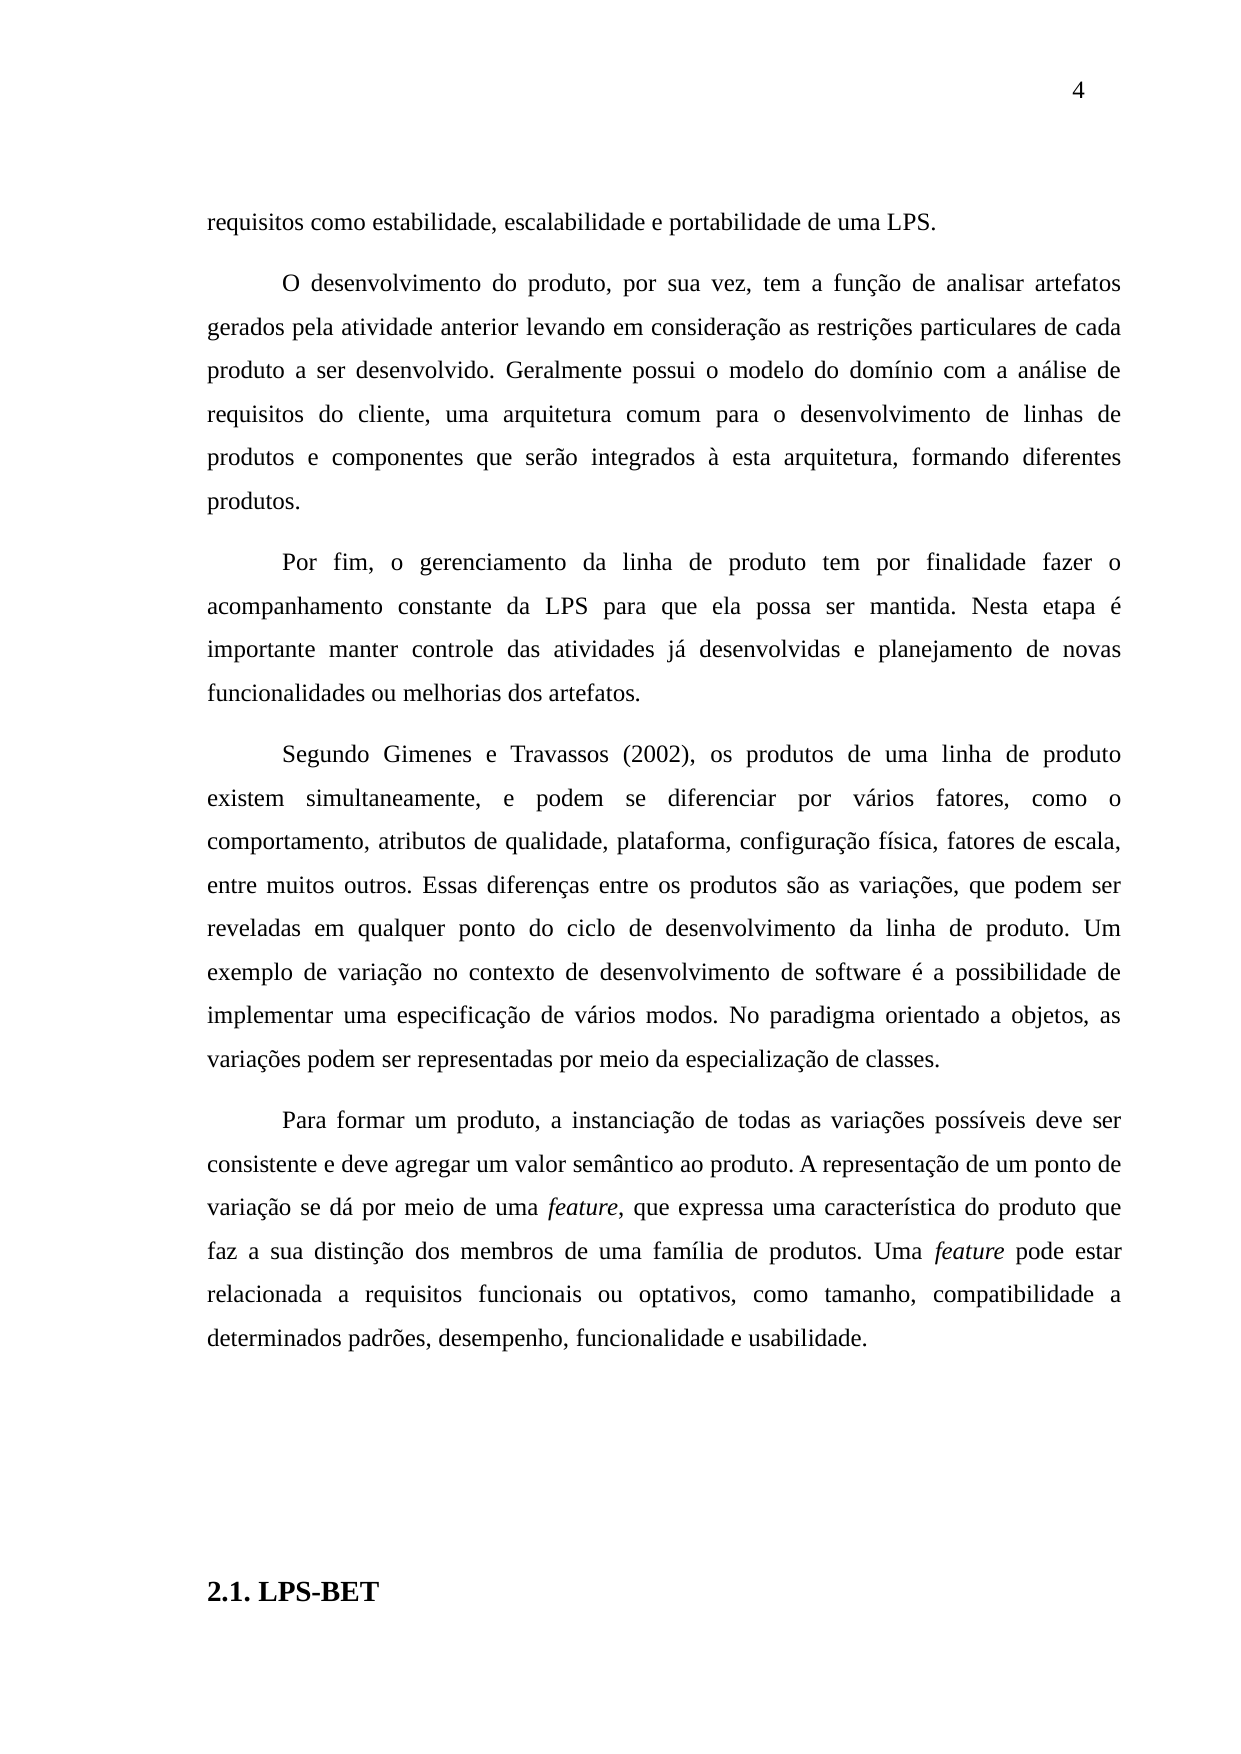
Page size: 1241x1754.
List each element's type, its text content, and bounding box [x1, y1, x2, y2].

text Segundo Gimenes e Travassos (2002), os produtos de uma linha de produto existem simultaneamente, e podem se diferenciar por vários fatores, como o comportamento, atributos de qualidade, plataforma, configuração física, fatores de escala, entre muitos outros. Essas diferenças entre os produtos são as variações, que podem ser reveladas em qualquer ponto do ciclo de desenvolvimento da linha de produto. Um exemplo de variação no contexto de desenvolvimento de software é a possibilidade de implementar uma especificação de vários modos. No paradigma orientado a objetos, as variações podem ser representadas por meio da especialização de classes. [207, 739, 1122, 1073]
text requisitos como estabilidade, escalabilidade e portabilidade de uma LPS. [207, 207, 1122, 236]
text O desenvolvimento do produto, por sua vez, tem a função de analisar artefatos gerados pela atividade anterior levando em consideração as restrições particulares de cada produto a ser desenvolvido. Geralmente possui o modelo do domínio com a análise de requisitos do cliente, uma arquitetura comum para o desenvolvimento de linhas de produtos e componentes que serão integrados à esta arquitetura, formando diferentes produtos. [207, 268, 1122, 515]
text Por fim, o gerenciamento da linha de produto tem por finalidade fazer o acompanhamento constante da LPS para que ela possa ser mantida. Nesta etapa é importante manter controle das atividades já desenvolvidas e planejamento de novas funcionalidades ou melhorias dos artefatos. [207, 547, 1122, 707]
text Para formar um produto, a instanciação de todas as variações possíveis deve ser consistente e deve agregar um valor semântico ao produto. A representação de um ponto de variação se dá por meio de uma feature, que expressa uma característica do produto que faz a sua distinção dos membros de uma família de produtos. Uma feature pode estar relacionada a requisitos funcionais ou optativos, como tamanho, compatibilidade a determinados padrões, desempenho, funcionalidade e usabilidade. [207, 1105, 1122, 1352]
text 2.1. LPS-BET [207, 1574, 1122, 1608]
